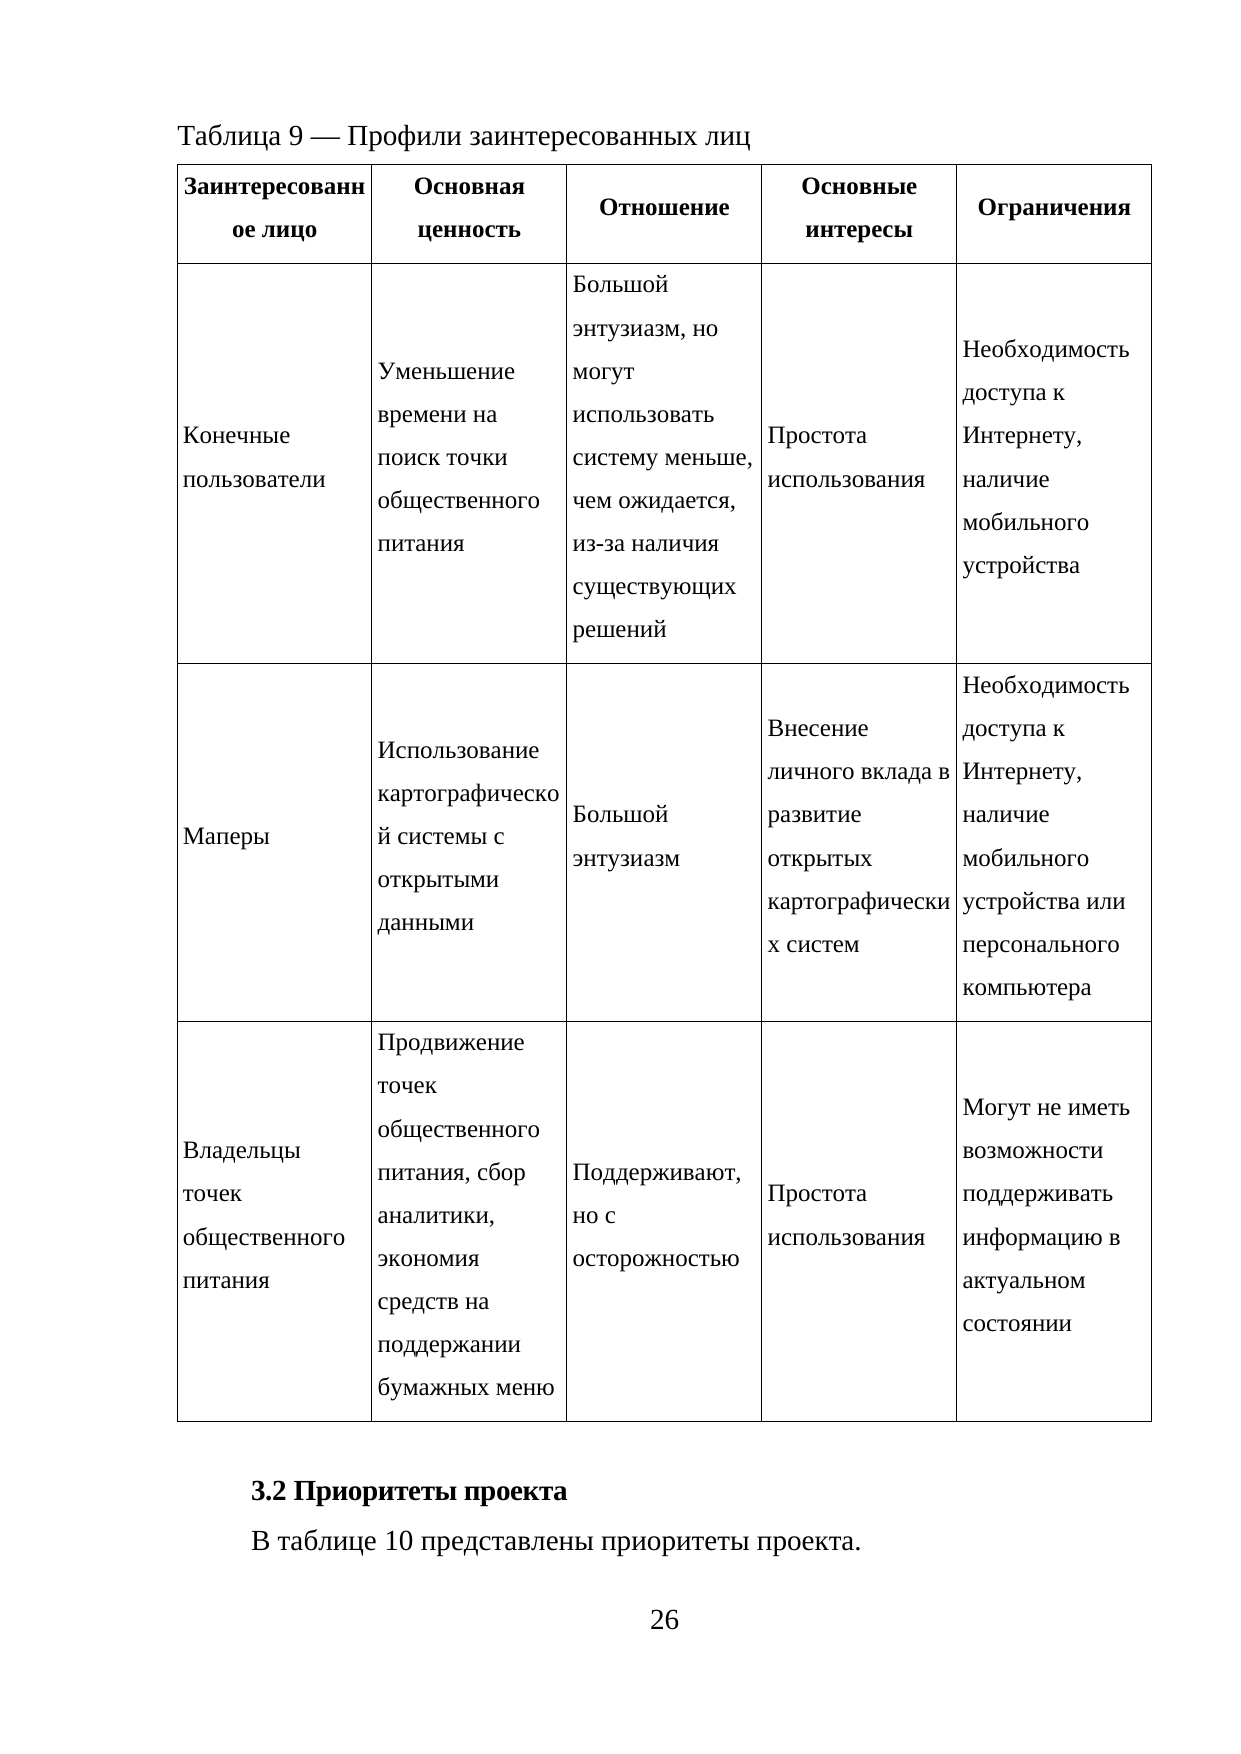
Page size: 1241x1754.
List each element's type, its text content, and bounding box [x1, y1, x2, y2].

table_cell Необходимость доступа к Интернету, наличие мобильного устройства или персонального компьютера [957, 664, 1151, 1021]
table_cell Конечные пользователи [178, 264, 371, 663]
text Таблица 9 — Профили заинтересованных лиц [177, 118, 1152, 152]
table_cell Использование картографической системы с открытыми данными [372, 664, 566, 1021]
table_header Отношение [567, 165, 761, 263]
table_header Основная ценность [372, 165, 566, 263]
table_cell Простота использования [762, 264, 956, 663]
table_header Ограничения [957, 165, 1151, 263]
table_cell Большой энтузиазм [567, 664, 761, 1021]
table_cell Уменьшение времени на поиск точки общественного питания [372, 264, 566, 663]
table_header Основные интересы [762, 165, 956, 263]
table_cell Внесение личного вклада в развитие открытых картографических систем [762, 664, 956, 1021]
table_cell Продвижение точек общественного питания, сбор аналитики, экономия средств на поддержании бумажных меню [372, 1022, 566, 1421]
table_header Заинтересованное лицо [178, 165, 371, 263]
table_cell Владельцы точек общественного питания [178, 1022, 371, 1421]
table_cell Простота использования [762, 1022, 956, 1421]
subtitle Приоритеты проекта [177, 1473, 1152, 1506]
table_cell Маперы [178, 664, 371, 1021]
table_cell Большой энтузиазм, но могут использовать систему меньше, чем ожидается, из-за наличия существующих решений [567, 264, 761, 663]
table_cell Необходимость доступа к Интернету, наличие мобильного устройства [957, 264, 1151, 663]
table_cell Поддерживают, но с осторожностью [567, 1022, 761, 1421]
text В таблице 10 представлены приоритеты проекта. [177, 1523, 1152, 1556]
table_cell Могут не иметь возможности поддерживать информацию в актуальном состоянии [957, 1022, 1151, 1421]
